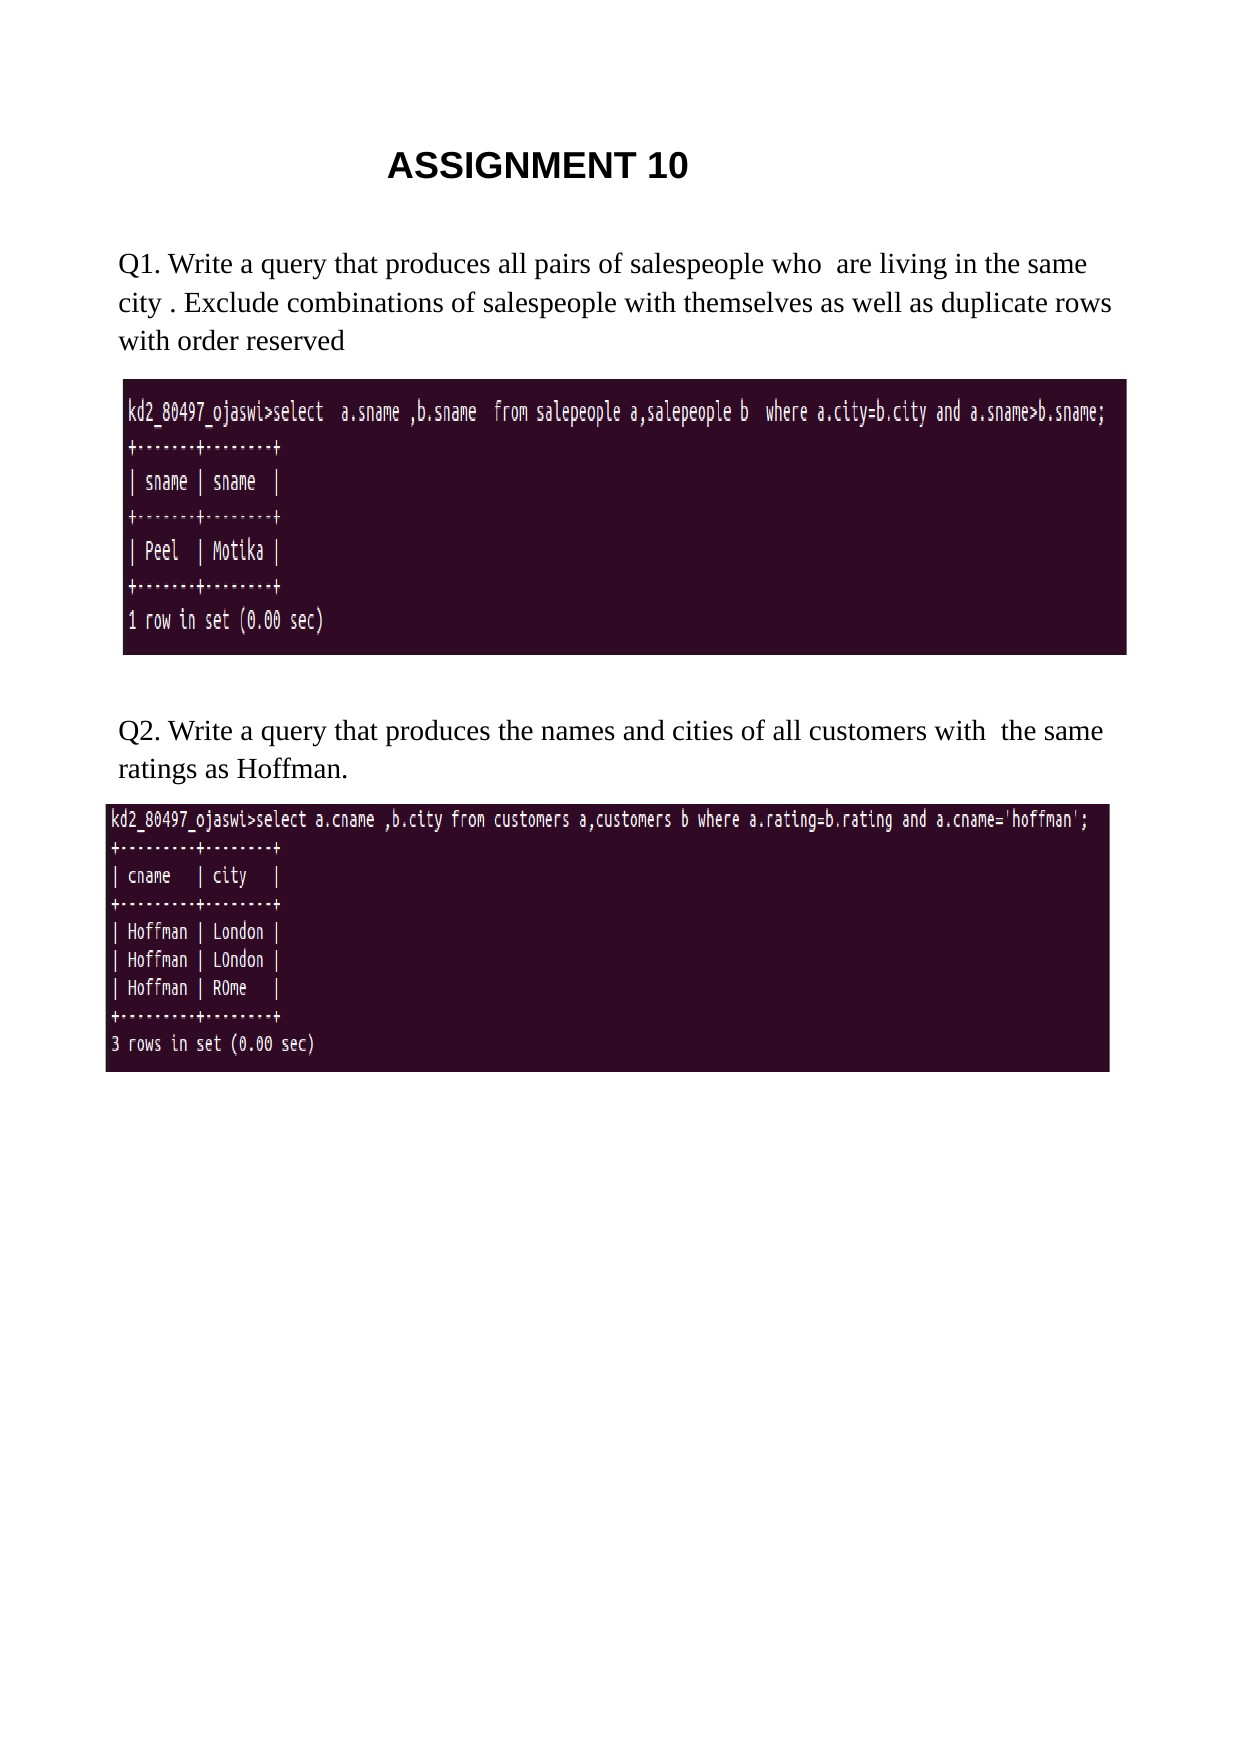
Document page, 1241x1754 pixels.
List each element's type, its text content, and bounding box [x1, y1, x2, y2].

picture [122, 379, 1127, 655]
picture [105, 804, 1110, 1072]
text Q1. Write a query that produces all pairs of salespeople who are living in the same city . Exclude combinations of salespeople with themselves as well as duplicate rows with order reserved [118, 246, 1122, 357]
subtitle ASSIGNMENT 10 [118, 143, 1122, 186]
text Q2. Write a query that produces the names and cities of all customers with the same ratings as Hoffman. [118, 713, 1122, 785]
